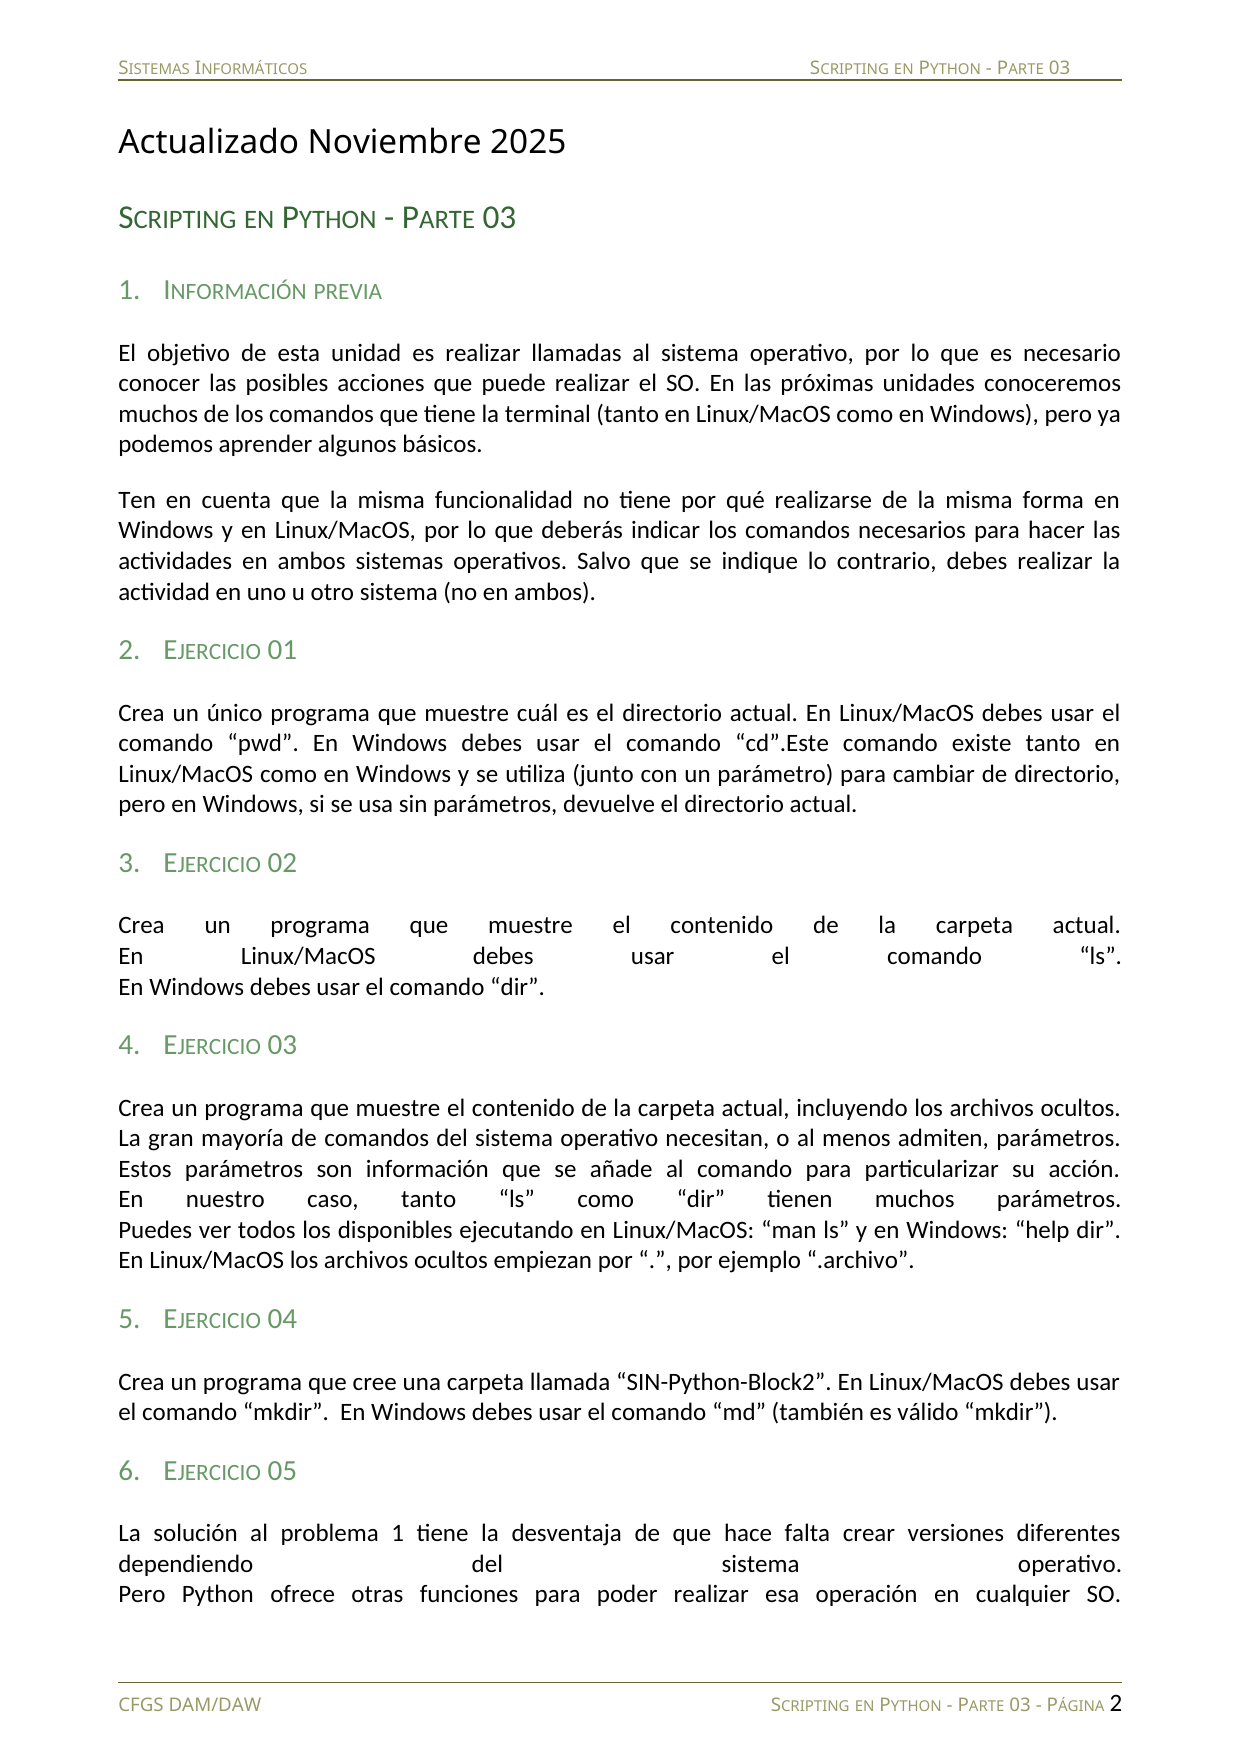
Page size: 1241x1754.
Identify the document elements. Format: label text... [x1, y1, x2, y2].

subtitle Ejercicio 05 [118, 1452, 1122, 1487]
subtitle Ejercicio 03 [118, 1026, 1122, 1062]
text Actualizado Noviembre 2025 [118, 118, 1122, 163]
text Crea un programa que cree una carpeta llamada “SIN-Python-Block2”. En Linux/MacOS debes usar el comando “mkdir”. En Windows debes usar el comando “md” (también es válido “mkdir”). [118, 1366, 1122, 1427]
text Ten en cuenta que la misma funcionalidad no tiene por qué realizarse de la misma forma en Windows y en Linux/MacOS, por lo que deberás indicar los comandos necesarios para hacer las actividades en ambos sistemas operativos. Salvo que se indique lo contrario, debes realizar la actividad en uno u otro sistema (no en ambos). [118, 484, 1122, 606]
subtitle Ejercicio 01 [118, 631, 1122, 667]
text El objetivo de esta unidad es realizar llamadas al sistema operativo, por lo que es necesario conocer las posibles acciones que puede realizar el SO. En las próximas unidades conoceremos muchos de los comandos que tiene la terminal (tanto en Linux/MacOS como en Windows), pero ya podemos aprender algunos básicos. [118, 337, 1122, 459]
text Scripting en Python - Parte 03 [118, 196, 1122, 236]
subtitle Ejercicio 02 [118, 844, 1122, 879]
text La solución al problema 1 tiene la desventaja de que hace falta crear versiones diferentes dependiendo del sistema operativo. Pero Python ofrece otras funciones para poder realizar esa operación en cualquier SO. [118, 1518, 1122, 1609]
text Crea un programa que muestre el contenido de la carpeta actual, incluyendo los archivos ocultos. La gran mayoría de comandos del sistema operativo necesitan, o al menos admiten, parámetros. Estos parámetros son información que se añade al comando para particularizar su acción. En nuestro caso, tanto “ls” como “dir” tienen muchos parámetros. Puedes ver todos los disponibles ejecutando en Linux/MacOS: “man ls” y en Windows: “help dir”. En Linux/MacOS los archivos ocultos empiezan por “.”, por ejemplo “.archivo”. [118, 1092, 1122, 1275]
text Crea un único programa que muestre cuál es el directorio actual. En Linux/MacOS debes usar el comando “pwd”. En Windows debes usar el comando “cd”.Este comando existe tanto en Linux/MacOS como en Windows y se utiliza (junto con un parámetro) para cambiar de directorio, pero en Windows, si se usa sin parámetros, devuelve el directorio actual. [118, 697, 1122, 819]
subtitle Ejercicio 04 [118, 1300, 1122, 1336]
text Crea un programa que muestre el contenido de la carpeta actual. En Linux/MacOS debes usar el comando “ls”. En Windows debes usar el comando “dir”. [118, 910, 1122, 1001]
subtitle Información previa [118, 271, 1122, 307]
